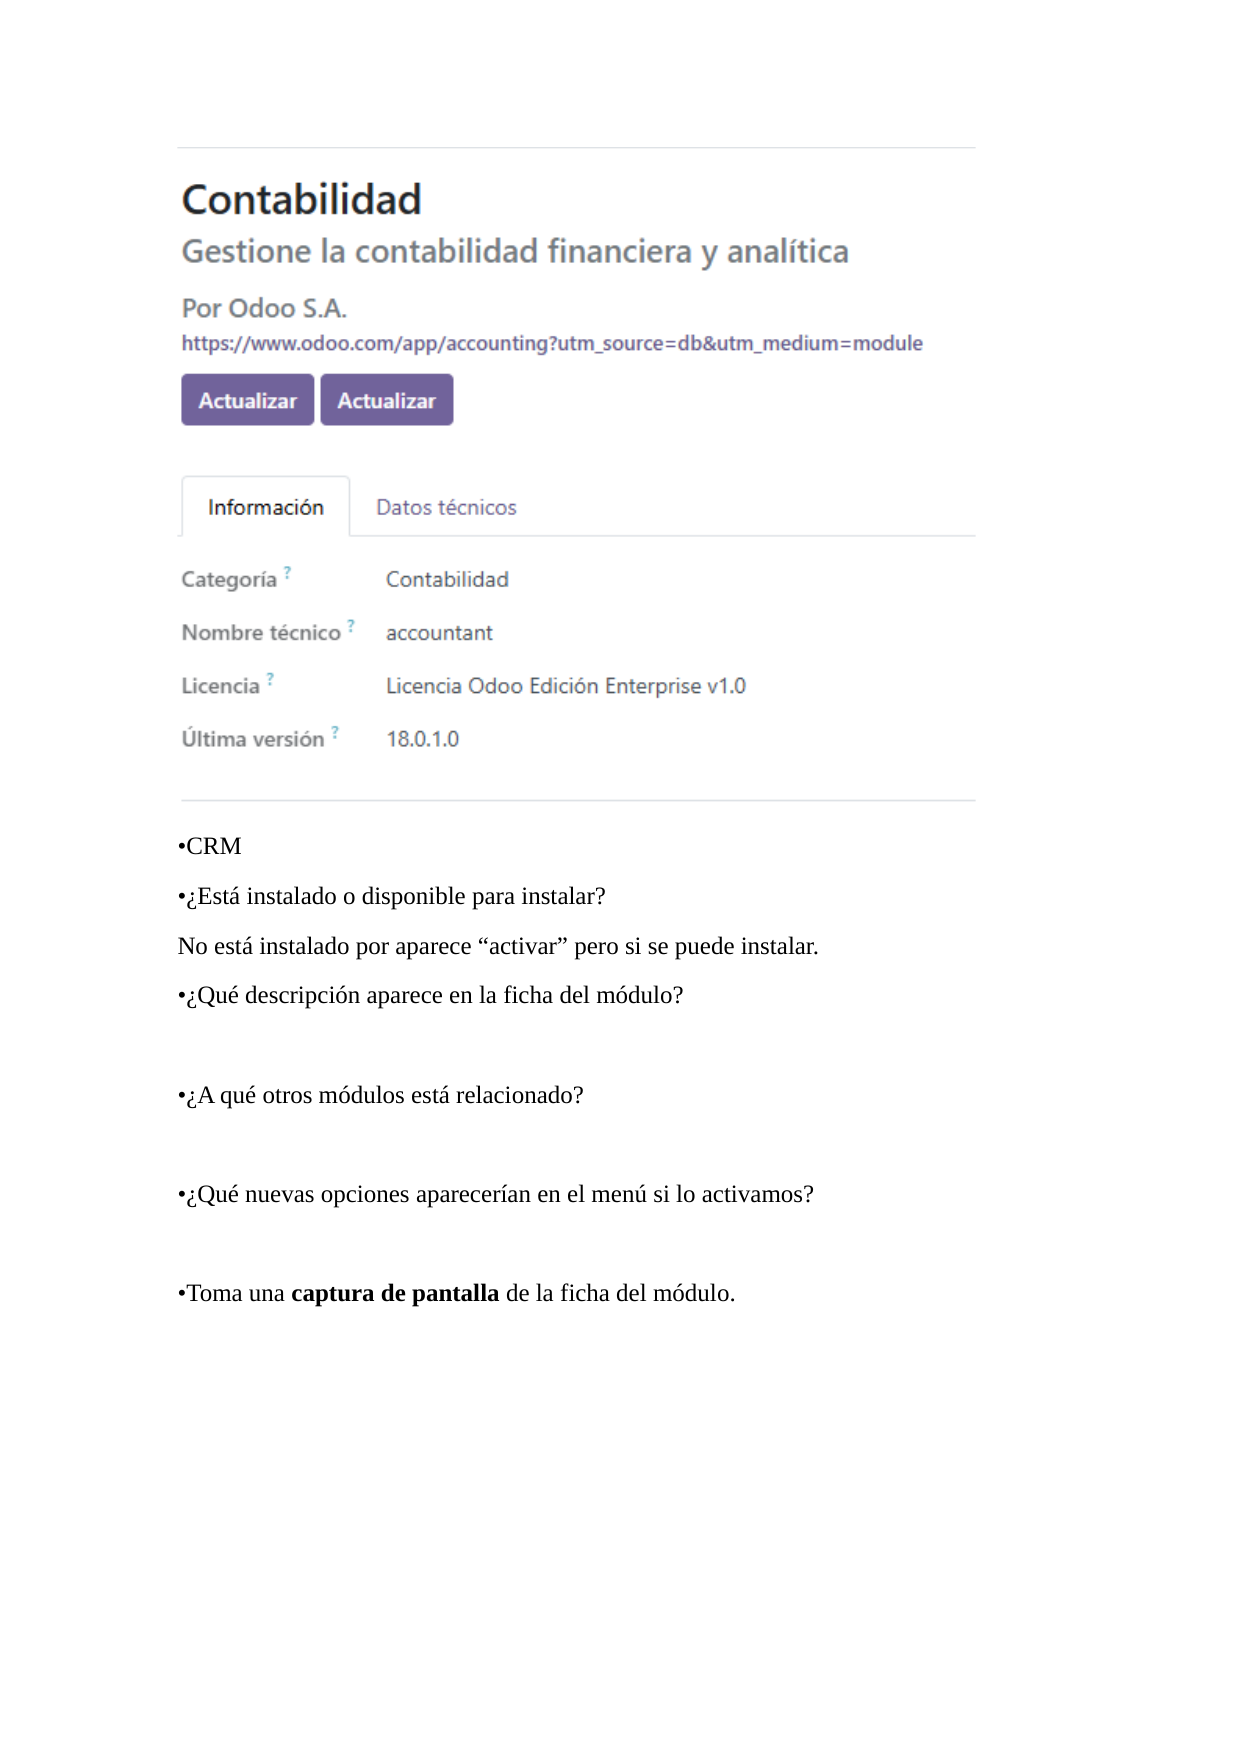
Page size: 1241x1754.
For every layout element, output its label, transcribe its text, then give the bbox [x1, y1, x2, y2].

text •¿Está instalado o disponible para instalar? [177, 881, 1063, 910]
text No está instalado por aparece “activar” pero si se puede instalar. [177, 931, 1063, 959]
text •Toma una captura de pantalla de la ficha del módulo. [177, 1278, 1063, 1307]
text •¿Qué nuevas opciones aparecerían en el menú si lo activamos? [177, 1179, 1063, 1208]
text •¿Qué descripción aparece en la ficha del módulo? [177, 980, 1063, 1009]
text •¿A qué otros módulos está relacionado? [177, 1080, 1063, 1108]
text •CRM [177, 831, 1063, 860]
